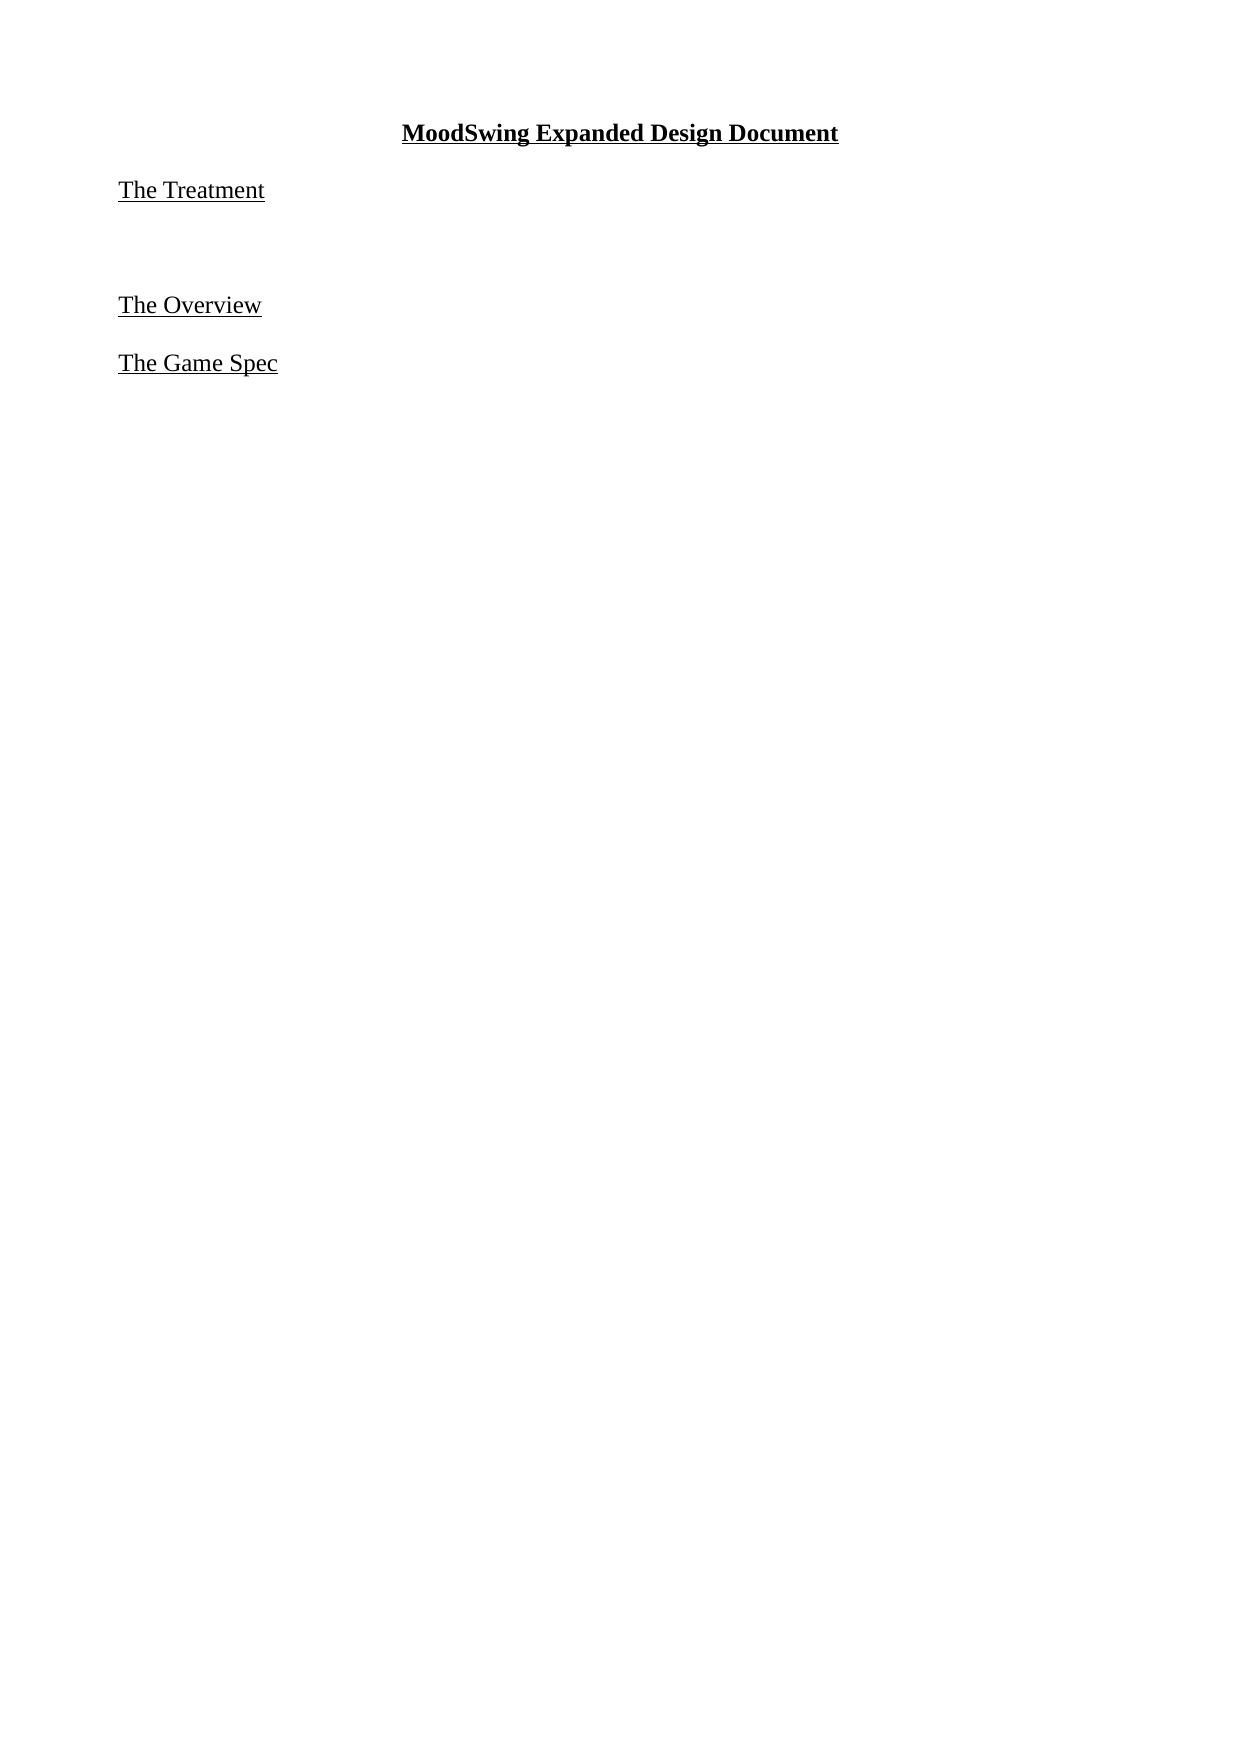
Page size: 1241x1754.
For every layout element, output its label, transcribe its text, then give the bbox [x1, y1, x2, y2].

text The Treatment [118, 176, 1122, 204]
text The Game Spec [118, 348, 1122, 377]
text The Overview [118, 291, 1122, 319]
text MoodSwing Expanded Design Document [118, 118, 1122, 147]
